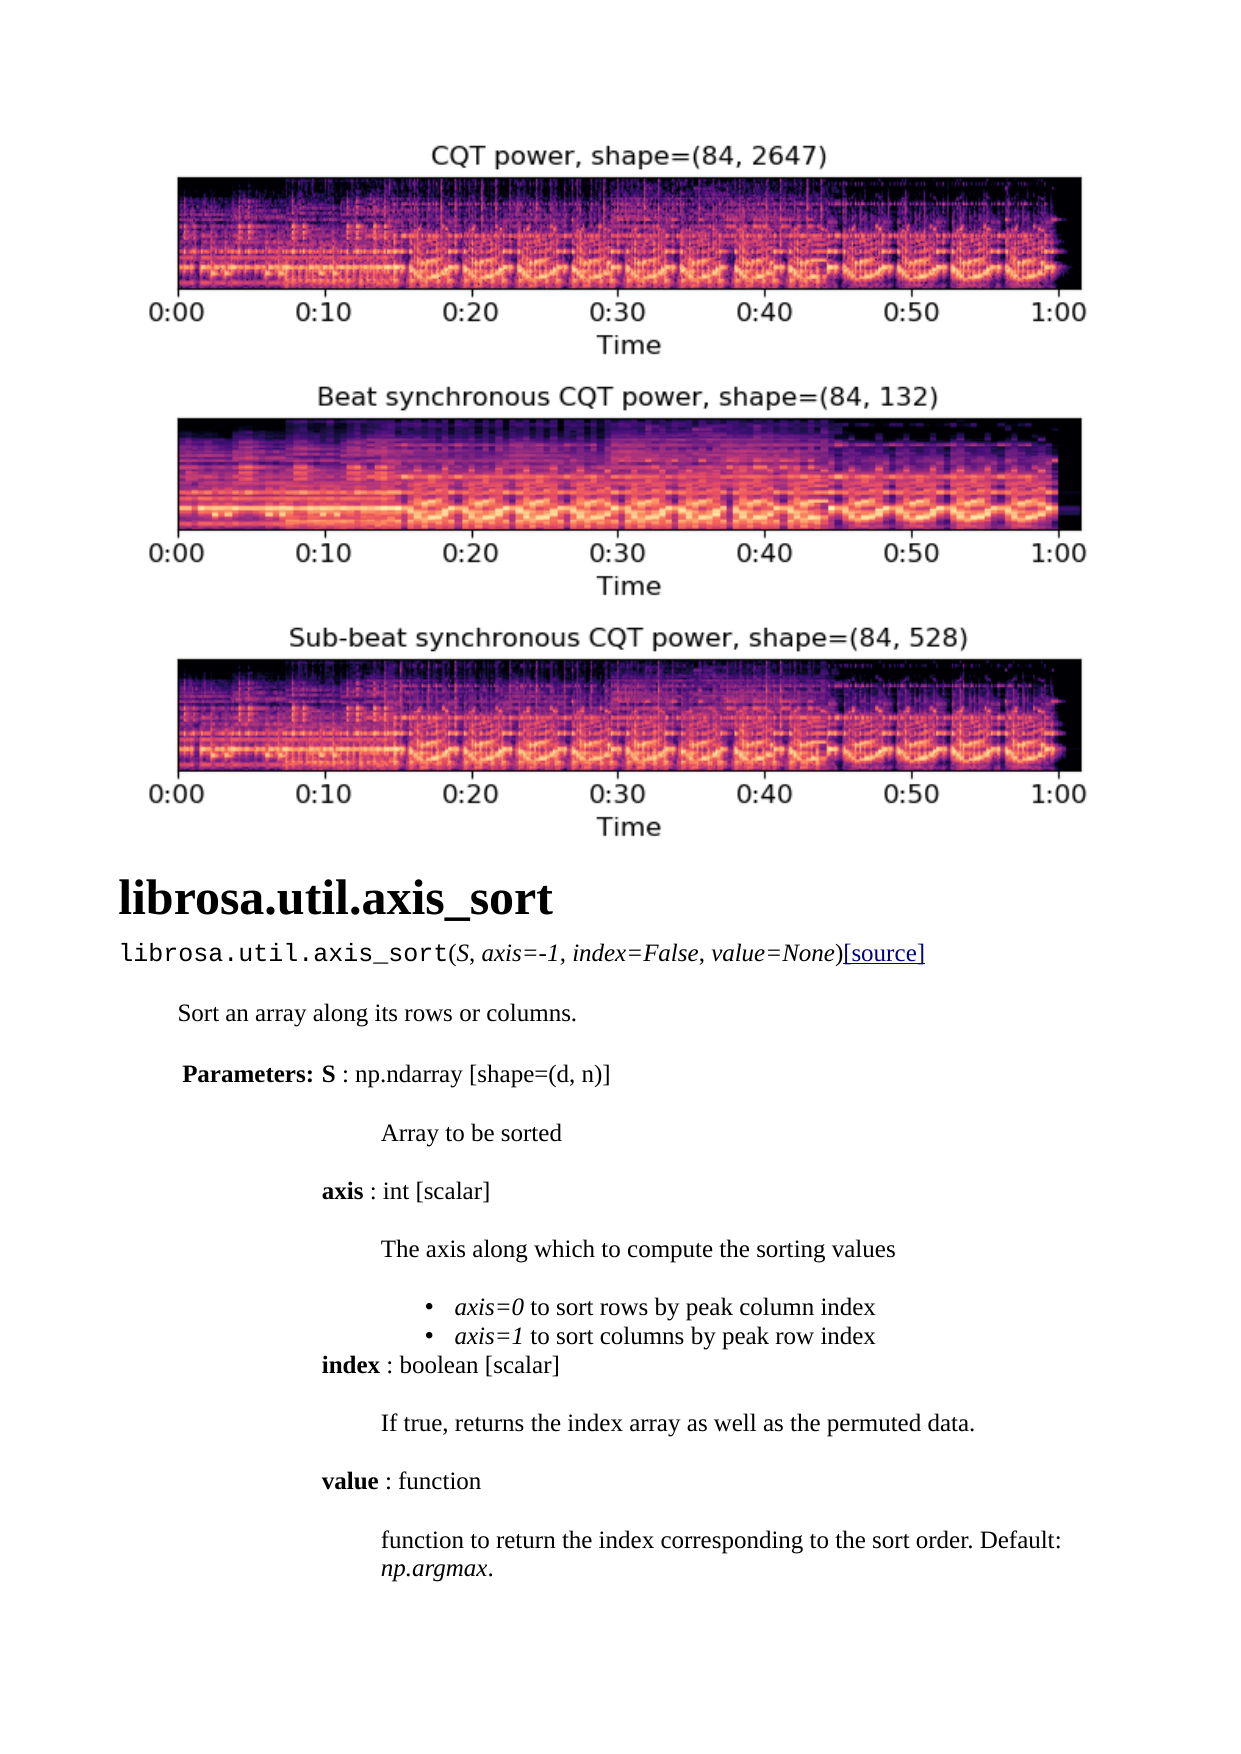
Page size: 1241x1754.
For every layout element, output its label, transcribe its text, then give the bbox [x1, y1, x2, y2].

list Sort an array along its rows or columns. [177, 998, 1122, 1027]
picture [120, 118, 1121, 869]
table_header S : np.ndarray [shape=(d, n)] Array to be sorted axis : int [scalar] The axis along which to compute the sorting values axis=0 to sort rows by peak column index axis=1 to sort columns by peak row index index : boolean [scalar] If true, returns the index array as well as the permuted data. value : function function to return the index corresponding to the sort order. Default: np.argmax. [319, 1057, 1122, 1614]
subtitle librosa.util.axis_sort [118, 118, 1122, 926]
table_header Parameters: [177, 1057, 319, 1614]
subtitle librosa.util.axis_sort(S, axis=-1, index=False, value=None)[source] [118, 938, 1122, 969]
